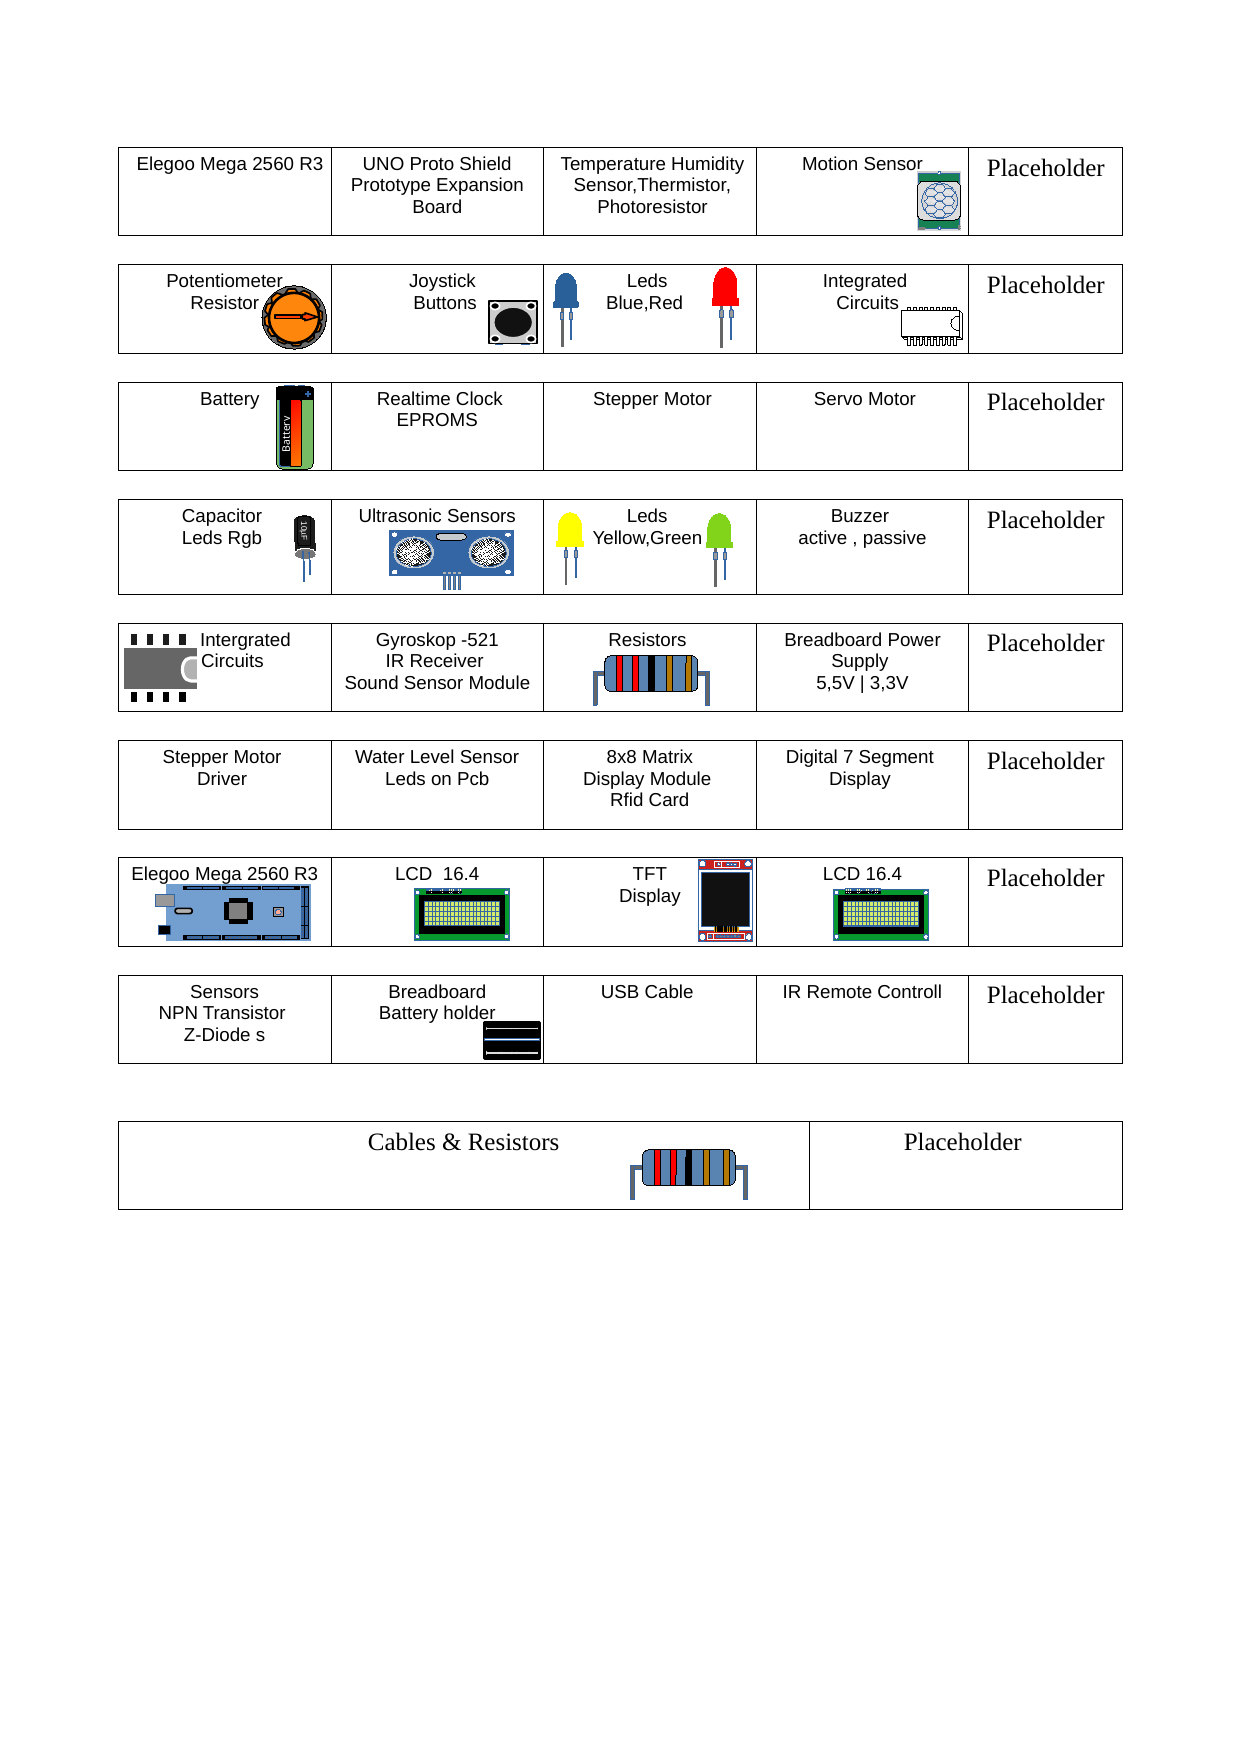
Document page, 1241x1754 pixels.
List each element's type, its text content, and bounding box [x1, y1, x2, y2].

table_header Ultrasonic Sensors [332, 500, 543, 594]
table_header Placeholder [969, 383, 1122, 470]
table_header Motion Sensor [757, 148, 968, 235]
table_header Joystick Buttons [332, 265, 543, 353]
table_header Integrated Circuits [757, 265, 968, 353]
picture [925, 199, 945, 206]
table_header USB Cable [544, 976, 756, 1063]
table_header Placeholder [969, 741, 1122, 828]
table_header Resistors [544, 624, 756, 711]
table_header Placeholder [969, 265, 1122, 353]
table_header Servo Motor [757, 383, 968, 470]
table_header Elegoo Mega 2560 R3 [119, 858, 331, 946]
picture [934, 196, 954, 203]
table_header Potentiometer Resistor [119, 265, 331, 353]
table_header Placeholder [969, 976, 1122, 1063]
table_header Gyroskop -521 IR Receiver Sound Sensor Module [332, 624, 543, 711]
table_header Temperature Humidity Sensor,Thermistor, Photoresistor [544, 148, 756, 235]
picture [926, 190, 937, 195]
table_header Breadboard Battery holder [332, 976, 543, 1063]
table_header LCD 16.4 [757, 858, 968, 946]
table_header Stepper Motor [544, 383, 756, 470]
table_header TFT Display [544, 858, 756, 946]
table_header Water Level Sensor Leds on Pcb [332, 741, 543, 828]
table_header 8x8 Matrix Display Module Rfid Card [544, 741, 756, 828]
table_header Placeholder [810, 1122, 1122, 1209]
table_header Cables & Resistors [119, 1122, 809, 1209]
table_header Intergrated Circuits [119, 624, 331, 711]
table_header Digital 7 Segment Display [757, 741, 968, 828]
table_header Realtime Clock EPROMS [332, 383, 543, 470]
table_header LCD 16.4 [332, 858, 543, 946]
table_header Capacitor Leds Rgb [119, 500, 331, 594]
table_header Placeholder [969, 500, 1122, 594]
table_header Placeholder [969, 148, 1122, 235]
picture [926, 207, 954, 214]
table_header UNO Proto Shield Prototype Expansion Board [332, 148, 543, 235]
table_header IR Remote Controll [757, 976, 968, 1063]
table_header Leds Blue,Red [544, 265, 756, 353]
table_header Breadboard Power Supply 5,5V | 3,3V [757, 624, 968, 711]
table_header Sensors NPN Transistor Z-Diode s [119, 976, 331, 1063]
table_header Battery [119, 383, 331, 470]
table_header Leds Yellow,Green [544, 500, 756, 594]
table_header Placeholder [969, 858, 1122, 946]
picture [943, 190, 954, 194]
table_header Elegoo Mega 2560 R3 [119, 148, 331, 235]
table_header Stepper Motor Driver [119, 741, 331, 828]
table_header Buzzer active , passive [757, 500, 968, 594]
table_header Placeholder [969, 624, 1122, 711]
